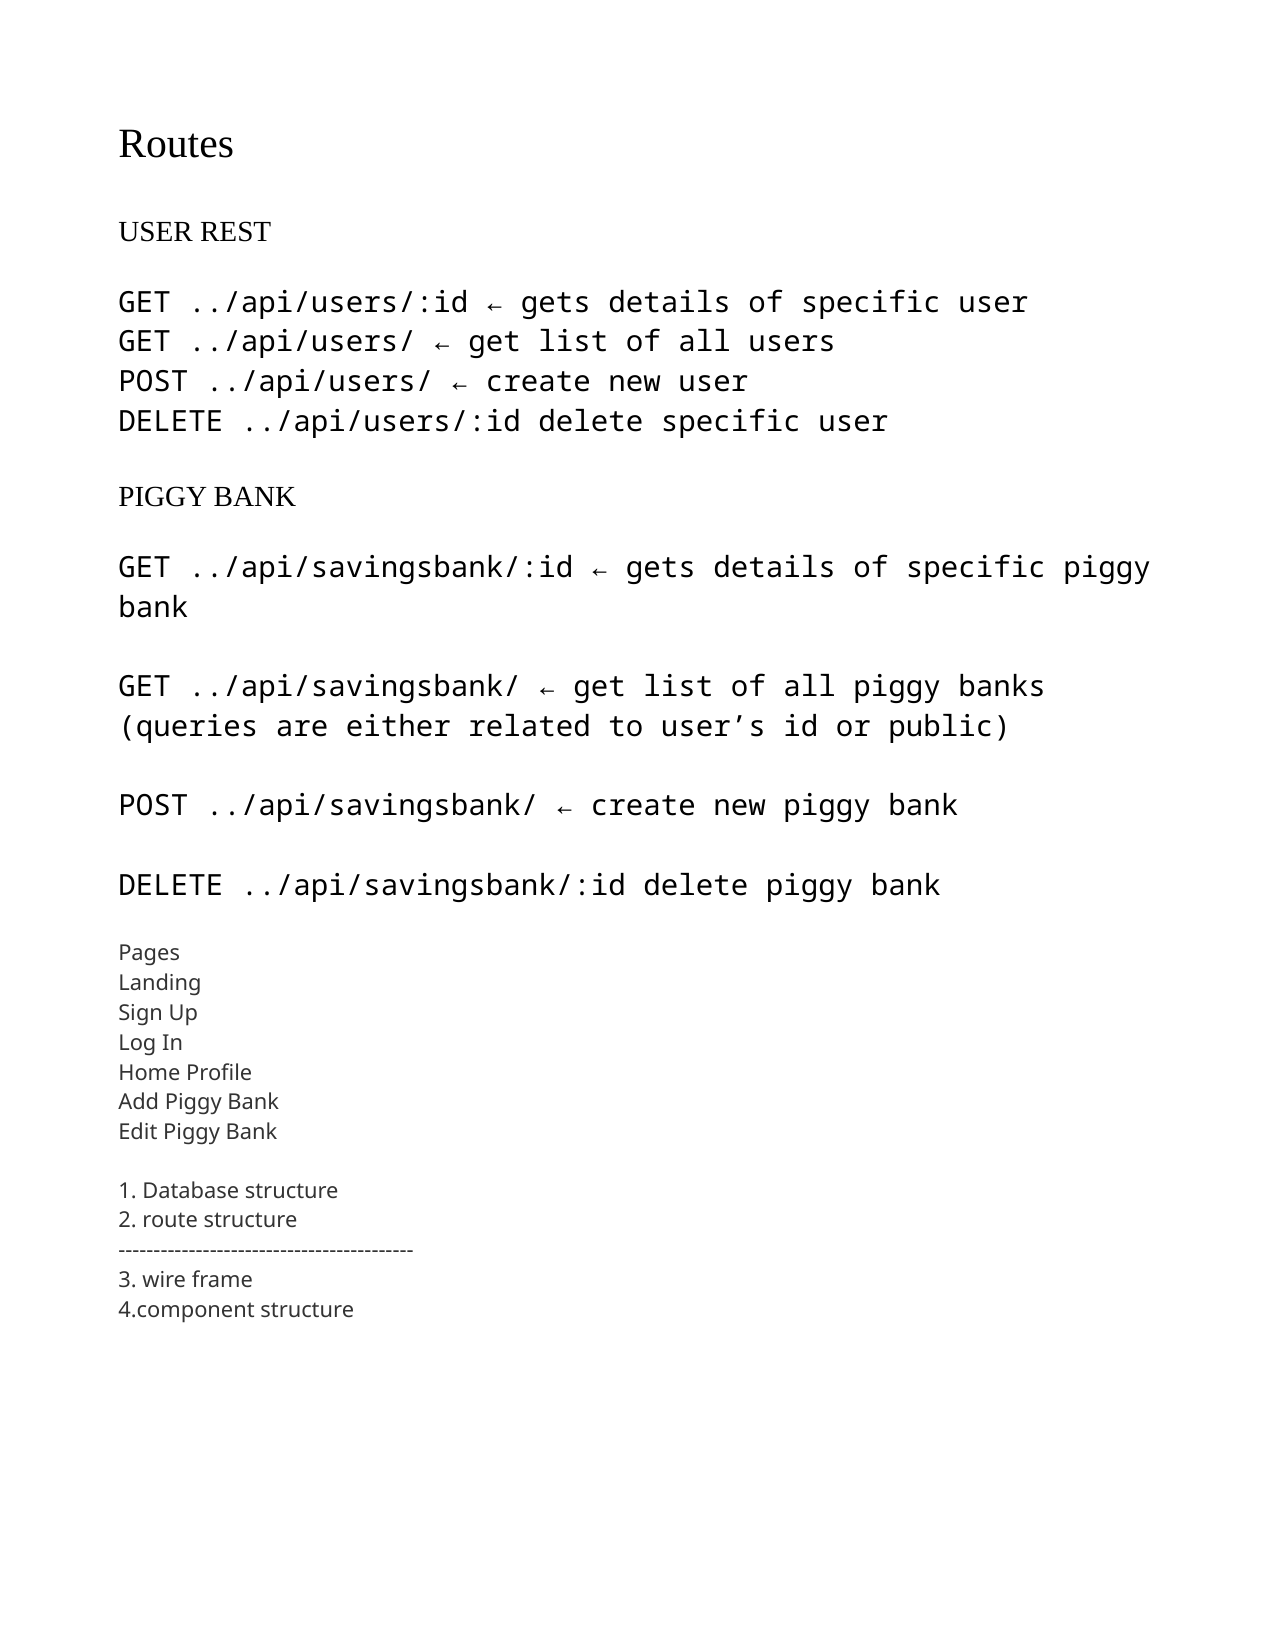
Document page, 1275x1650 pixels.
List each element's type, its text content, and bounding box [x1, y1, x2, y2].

text GET ../api/users/:id ← gets details of specific user [118, 281, 1157, 321]
text USER REST [118, 214, 1157, 247]
text Pages Landing Sign Up Log In Home Profile Add Piggy Bank Edit Piggy Bank [118, 937, 1157, 1146]
text 3. wire frame [118, 1264, 1157, 1294]
text 2. route structure [118, 1204, 1157, 1234]
text DELETE ../api/savingsbank/:id delete piggy bank [118, 864, 1157, 904]
text GET ../api/savingsbank/ ← get list of all piggy banks (queries are either related to user’s id or public) [118, 666, 1157, 745]
text GET ../api/users/ ← get list of all users [118, 321, 1157, 360]
text DELETE ../api/users/:id delete specific user [118, 400, 1157, 440]
text PIGGY BANK [118, 479, 1157, 513]
text 4.component structure [118, 1294, 1157, 1323]
text Routes [118, 118, 1157, 166]
text POST ../api/savingsbank/ ← create new piggy bank [118, 785, 1157, 824]
text 1. Database structure [118, 1174, 1157, 1204]
text POST ../api/users/ ← create new user [118, 360, 1157, 400]
text GET ../api/savingsbank/:id ← gets details of specific piggy bank [118, 547, 1157, 626]
text ------------------------------------------ [118, 1234, 1157, 1264]
